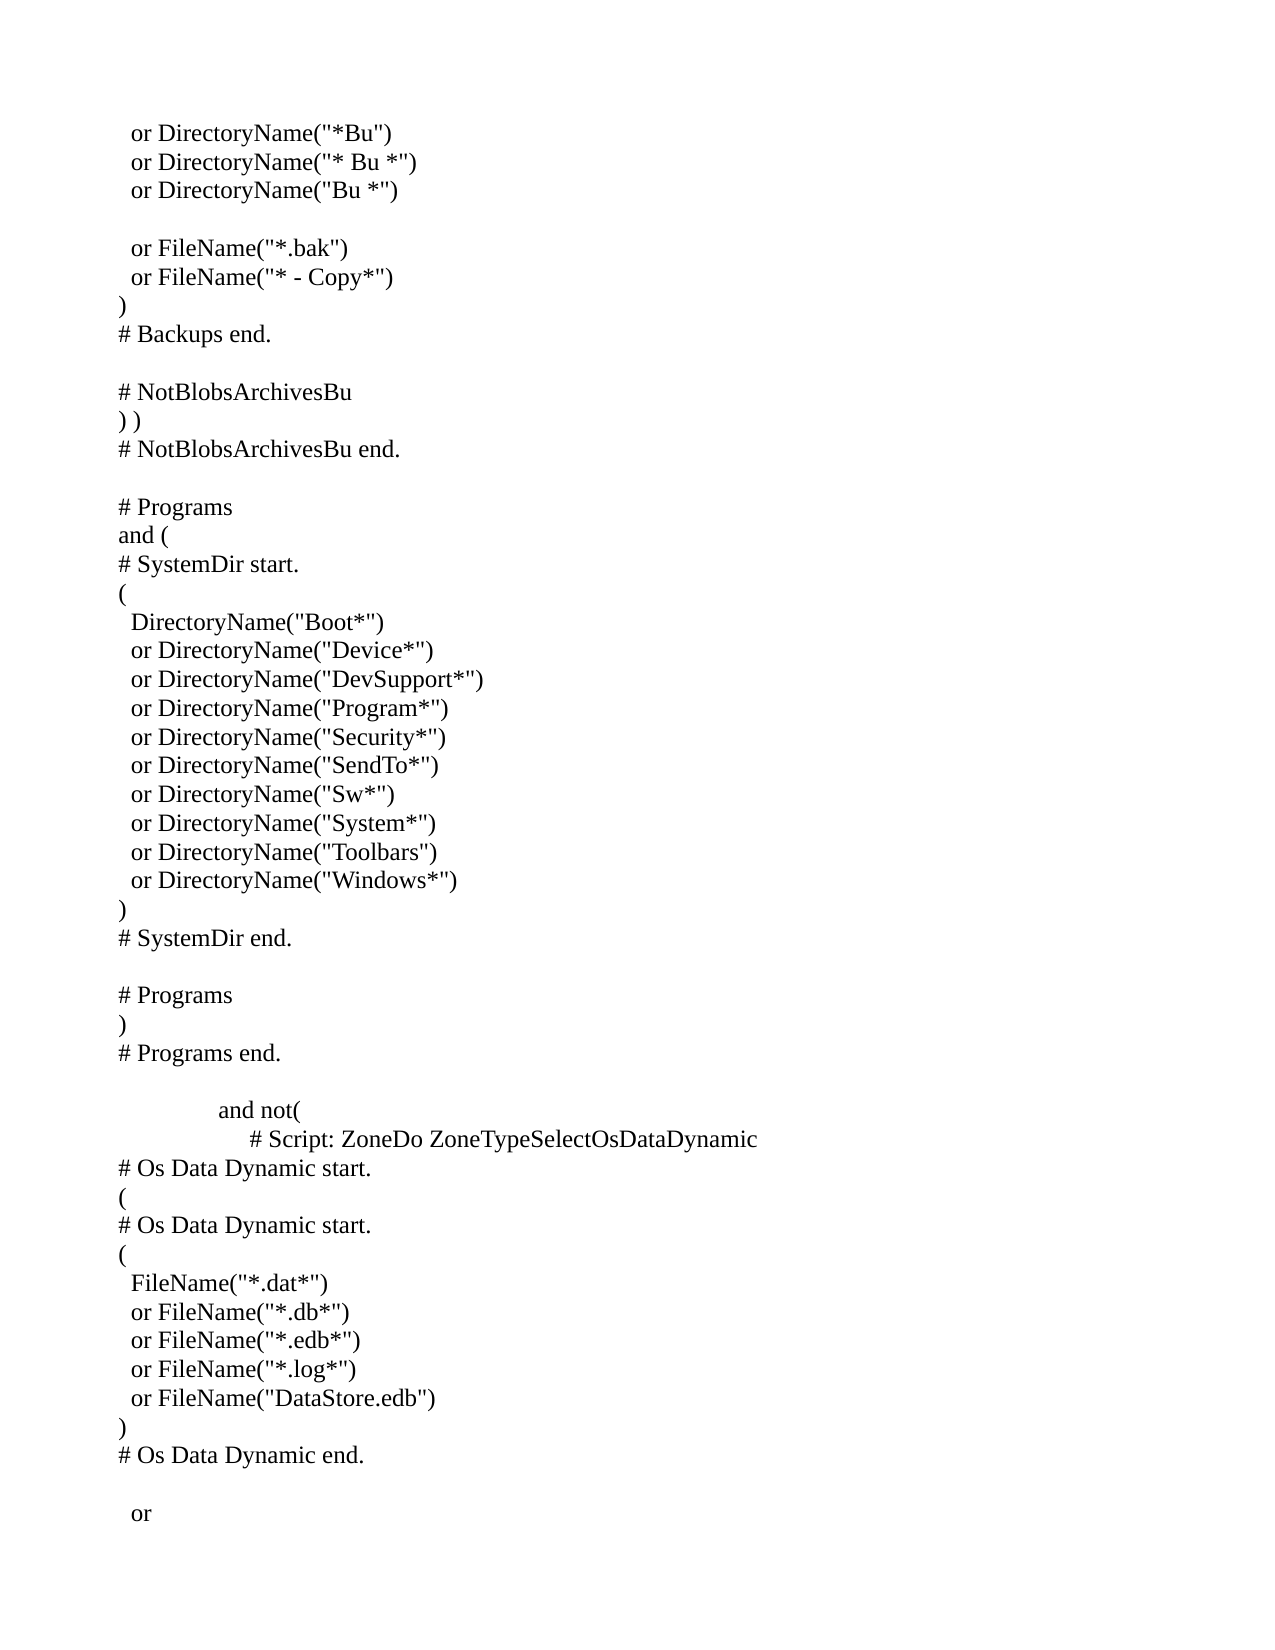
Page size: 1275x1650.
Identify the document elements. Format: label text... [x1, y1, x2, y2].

text or FileName("*.db*") [118, 1297, 1157, 1326]
text ) [118, 1009, 1157, 1038]
text # Programs end. [118, 1038, 1157, 1067]
text # SystemDir start. [118, 549, 1157, 578]
text or [118, 1498, 1157, 1527]
text # Backups end. [118, 319, 1157, 348]
text or DirectoryName("* Bu *") [118, 147, 1157, 176]
text ) [118, 894, 1157, 923]
text or FileName("DataStore.edb") [118, 1383, 1157, 1412]
text ) ) [118, 406, 1157, 434]
text # SystemDir end. [118, 923, 1157, 952]
text or DirectoryName("Security*") [118, 722, 1157, 751]
text and ( [118, 521, 1157, 549]
text # Os Data Dynamic end. [118, 1441, 1157, 1469]
text ( [118, 578, 1157, 607]
text or DirectoryName("SendTo*") [118, 751, 1157, 779]
text or DirectoryName("Toolbars") [118, 837, 1157, 866]
text or DirectoryName("Windows*") [118, 866, 1157, 894]
text or DirectoryName("System*") [118, 808, 1157, 837]
text or FileName("*.log*") [118, 1354, 1157, 1383]
text # NotBlobsArchivesBu end. [118, 434, 1157, 463]
text or FileName("*.bak") [118, 233, 1157, 262]
text or DirectoryName("Bu *") [118, 176, 1157, 204]
text # Os Data Dynamic start. [118, 1153, 1157, 1182]
text ( [118, 1182, 1157, 1211]
text ) [118, 1412, 1157, 1441]
text FileName("*.dat*") [118, 1268, 1157, 1297]
text # Os Data Dynamic start. [118, 1211, 1157, 1239]
text # NotBlobsArchivesBu [118, 377, 1157, 406]
text or DirectoryName("Program*") [118, 693, 1157, 722]
text or DirectoryName("DevSupport*") [118, 664, 1157, 693]
text or FileName("* - Copy*") [118, 262, 1157, 291]
text ) [118, 291, 1157, 319]
text ( [118, 1239, 1157, 1268]
text or DirectoryName("*Bu") [118, 118, 1157, 147]
text or DirectoryName("Device*") [118, 636, 1157, 664]
text or DirectoryName("Sw*") [118, 779, 1157, 808]
text and not( [118, 1096, 1157, 1124]
text # Programs [118, 492, 1157, 521]
text # Programs [118, 981, 1157, 1009]
text DirectoryName("Boot*") [118, 607, 1157, 636]
text or FileName("*.edb*") [118, 1326, 1157, 1354]
text # Script: ZoneDo ZoneTypeSelectOsDataDynamic [118, 1124, 1157, 1153]
